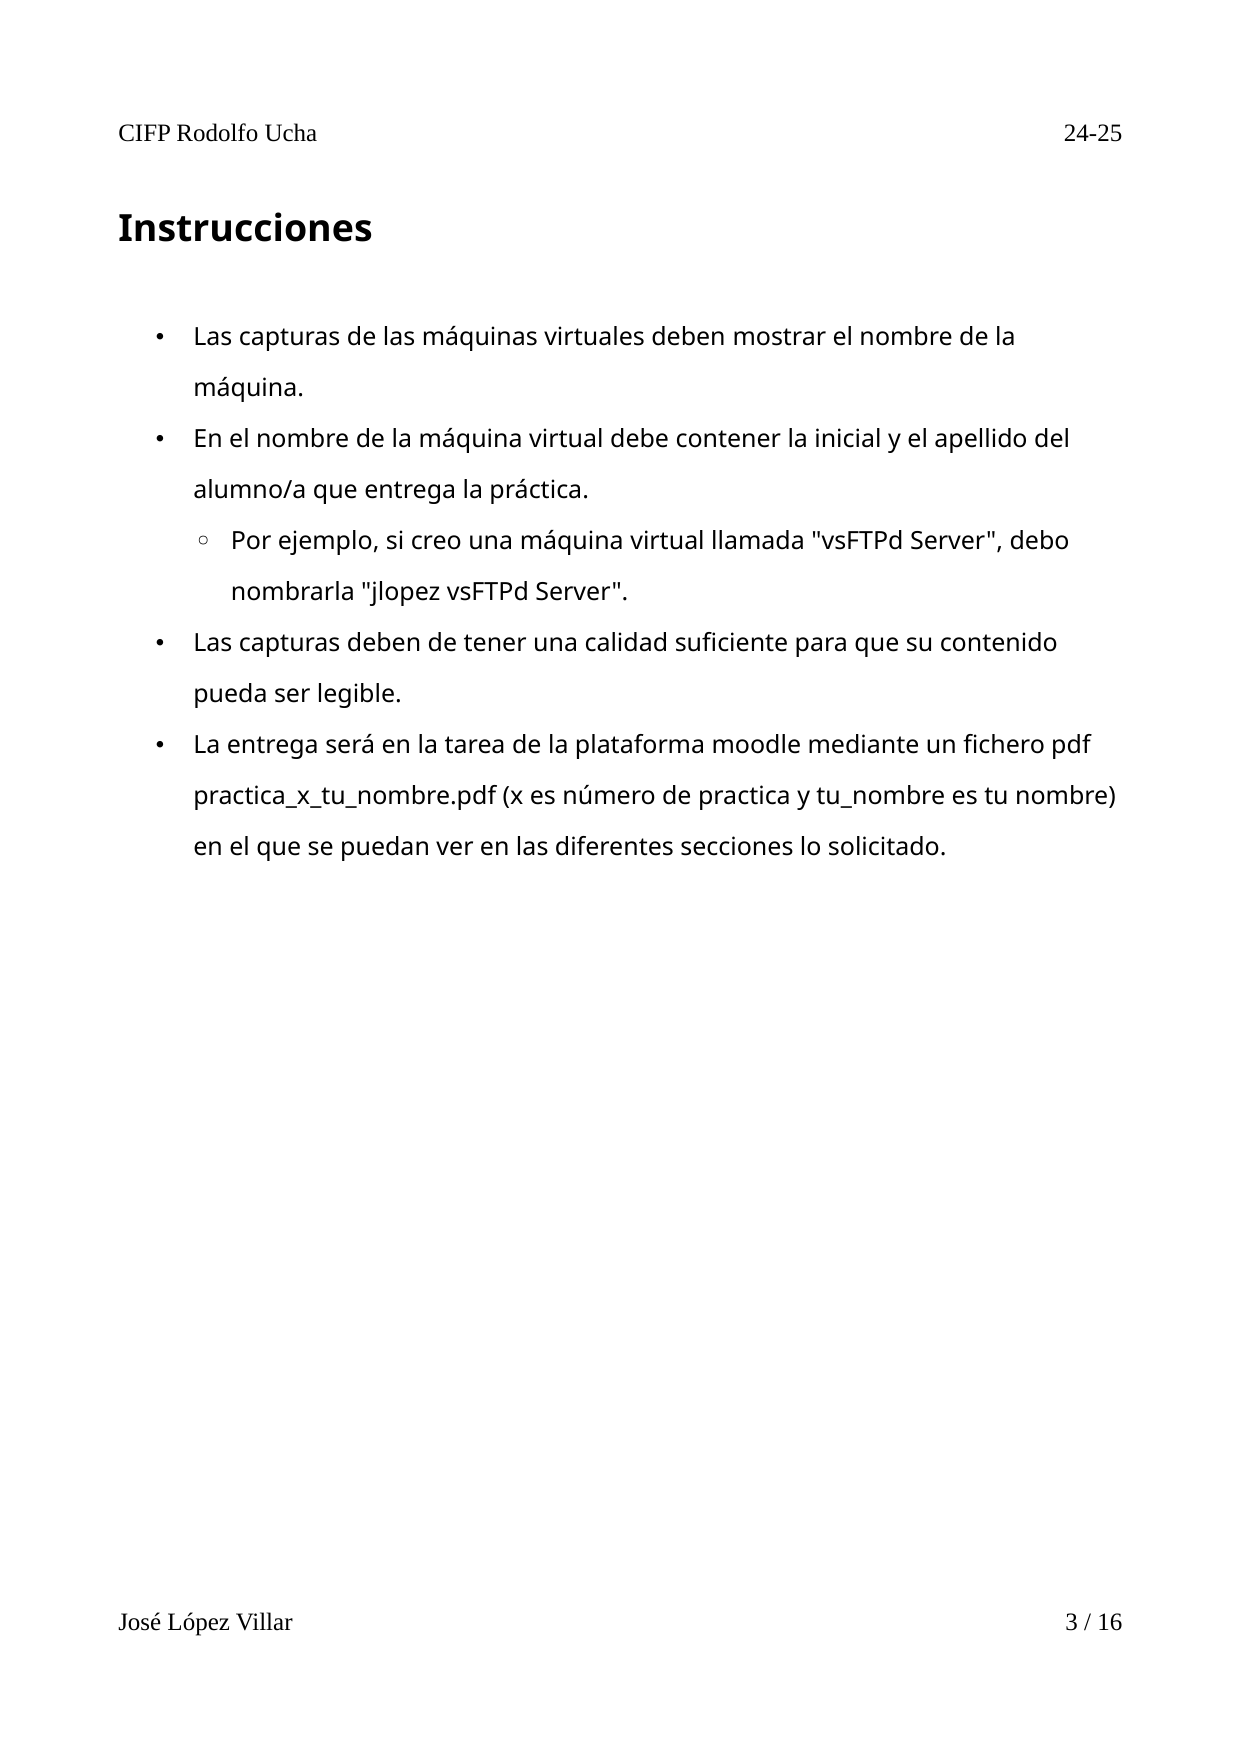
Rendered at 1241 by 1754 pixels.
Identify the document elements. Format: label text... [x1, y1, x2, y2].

list Las capturas deben de tener una calidad suficiente para que su contenido pueda ser legible. [156, 625, 1122, 710]
subtitle Instrucciones [118, 201, 1122, 252]
list La entrega será en la tarea de la plataforma moodle mediante un fichero pdf practica_x_tu_nombre.pdf (x es número de practica y tu_nombre es tu nombre) en el que se puedan ver en las diferentes secciones lo solicitado. [156, 727, 1122, 935]
list Las capturas de las máquinas virtuales deben mostrar el nombre de la máquina. [156, 319, 1122, 404]
list En el nombre de la máquina virtual debe contener la inicial y el apellido del alumno/a que entrega la práctica. [156, 421, 1122, 506]
list Por ejemplo, si creo una máquina virtual llamada "vsFTPd Server", debo nombrarla "jlopez vsFTPd Server". [193, 523, 1122, 608]
